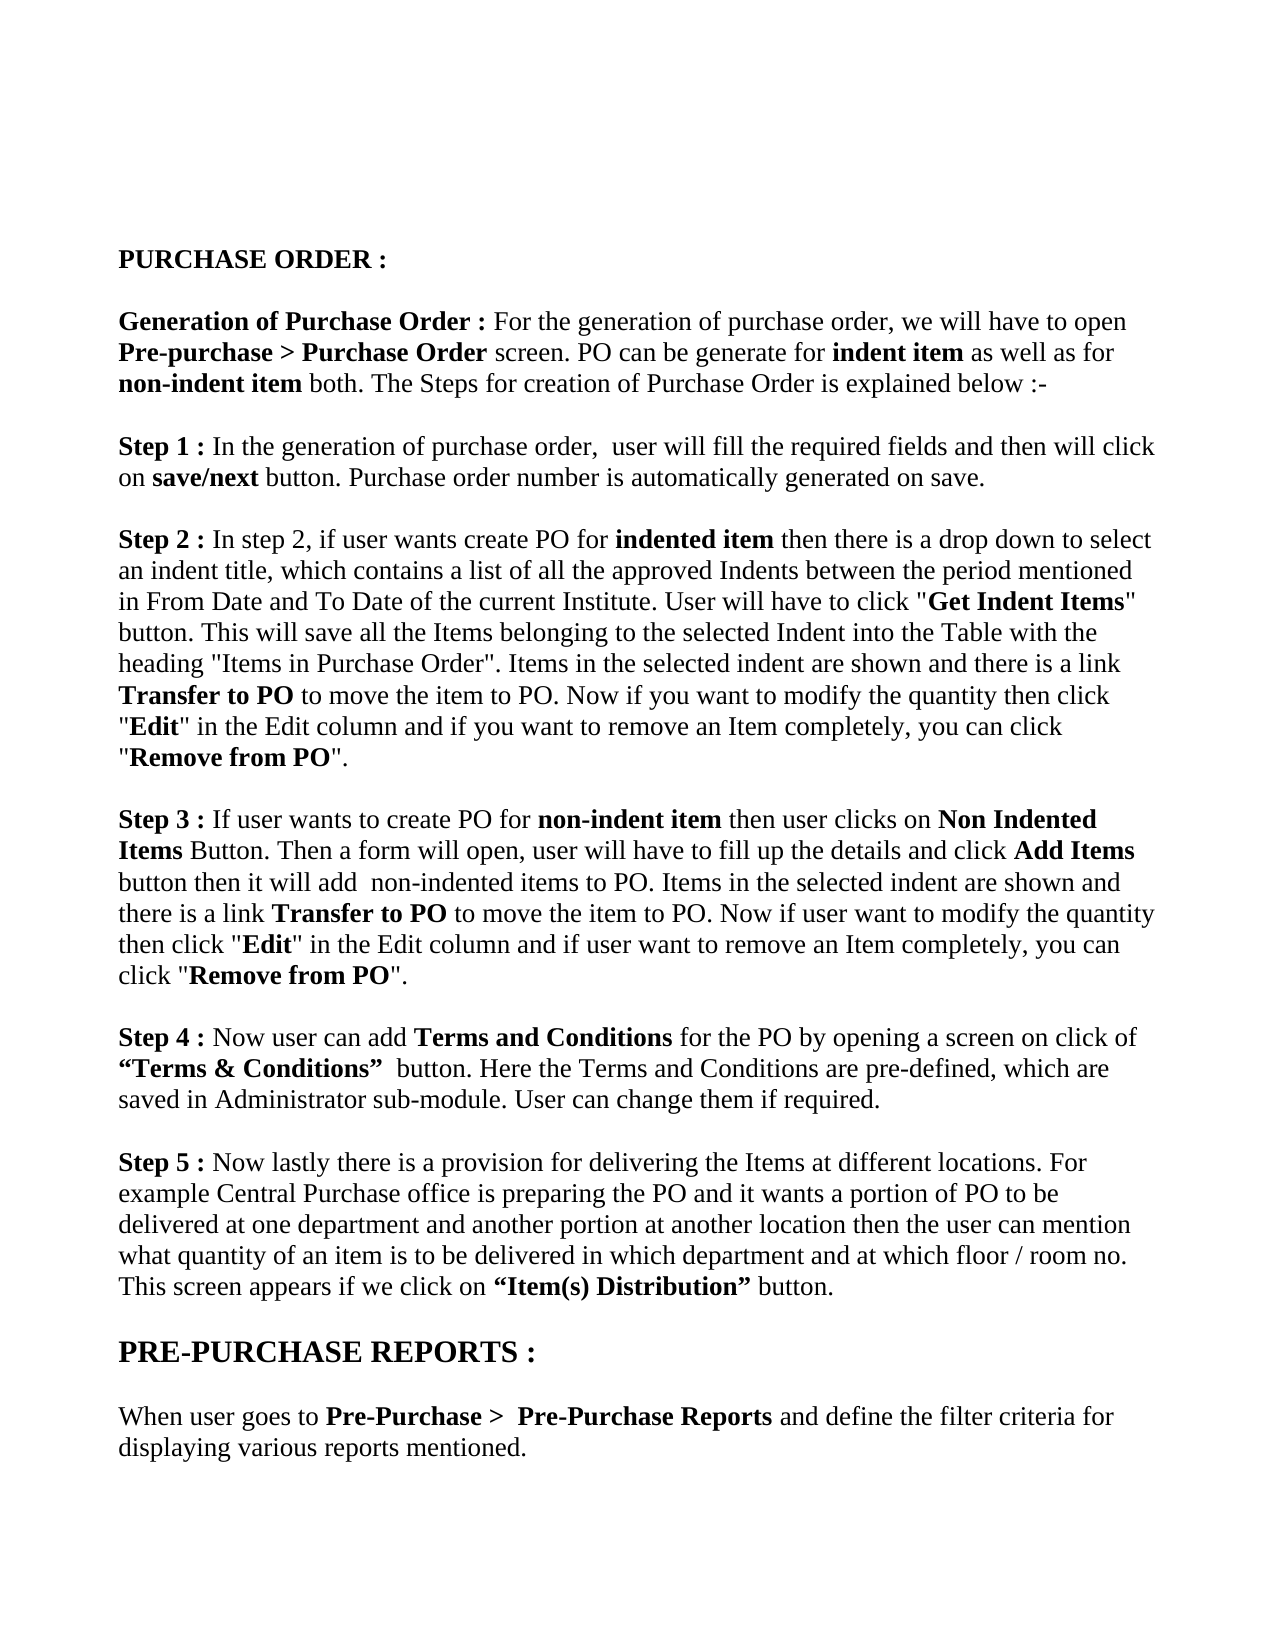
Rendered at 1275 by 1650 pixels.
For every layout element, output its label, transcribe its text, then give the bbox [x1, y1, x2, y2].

text Step 3 : If user wants to create PO for non-indent item then user clicks on Non Indented Items Button. Then a form will open, user will have to fill up the details and click Add Items button then it will add non-indented items to PO. Items in the selected indent are shown and there is a link Transfer to PO to move the item to PO. Now if user want to modify the quantity then click "Edit" in the Edit column and if user want to remove an Item completely, you can click "Remove from PO". [118, 803, 1157, 990]
text PURCHASE ORDER : [118, 243, 1157, 274]
text When user goes to Pre-Purchase > Pre-Purchase Reports and define the filter criteria for displaying various reports mentioned. [118, 1400, 1157, 1462]
text Generation of Purchase Order : For the generation of purchase order, we will have to open Pre-purchase > Purchase Order screen. PO can be generate for indent item as well as for non-indent item both. The Steps for creation of Purchase Order is explained below :- [118, 305, 1157, 398]
text Step 2 : In step 2, if user wants create PO for indented item then there is a drop down to select an indent title, which contains a list of all the approved Indents between the period mentioned in From Date and To Date of the current Institute. User will have to click "Get Indent Items" button. This will save all the Items belonging to the selected Indent into the Table with the heading "Items in Purchase Order". Items in the selected indent are shown and there is a link Transfer to PO to move the item to PO. Now if you want to modify the quantity then click "Edit" in the Edit column and if you want to remove an Item completely, you can click "Remove from PO". [118, 523, 1157, 772]
text Step 4 : Now user can add Terms and Conditions for the PO by opening a screen on click of “Terms & Conditions” button. Here the Terms and Conditions are pre-defined, which are saved in Administrator sub-module. User can change them if required. [118, 1021, 1157, 1115]
text PRE-PURCHASE REPORTS : [118, 1333, 1157, 1369]
text Step 1 : In the generation of purchase order, user will fill the required fields and then will click on save/next button. Purchase order number is automatically generated on save. [118, 429, 1157, 492]
text Step 5 : Now lastly there is a provision for delivering the Items at different locations. For example Central Purchase office is preparing the PO and it wants a portion of PO to be delivered at one department and another portion at another location then the user can mention what quantity of an item is to be delivered in which department and at which floor / room no. This screen appears if we click on “Item(s) Distribution” button. [118, 1146, 1157, 1302]
